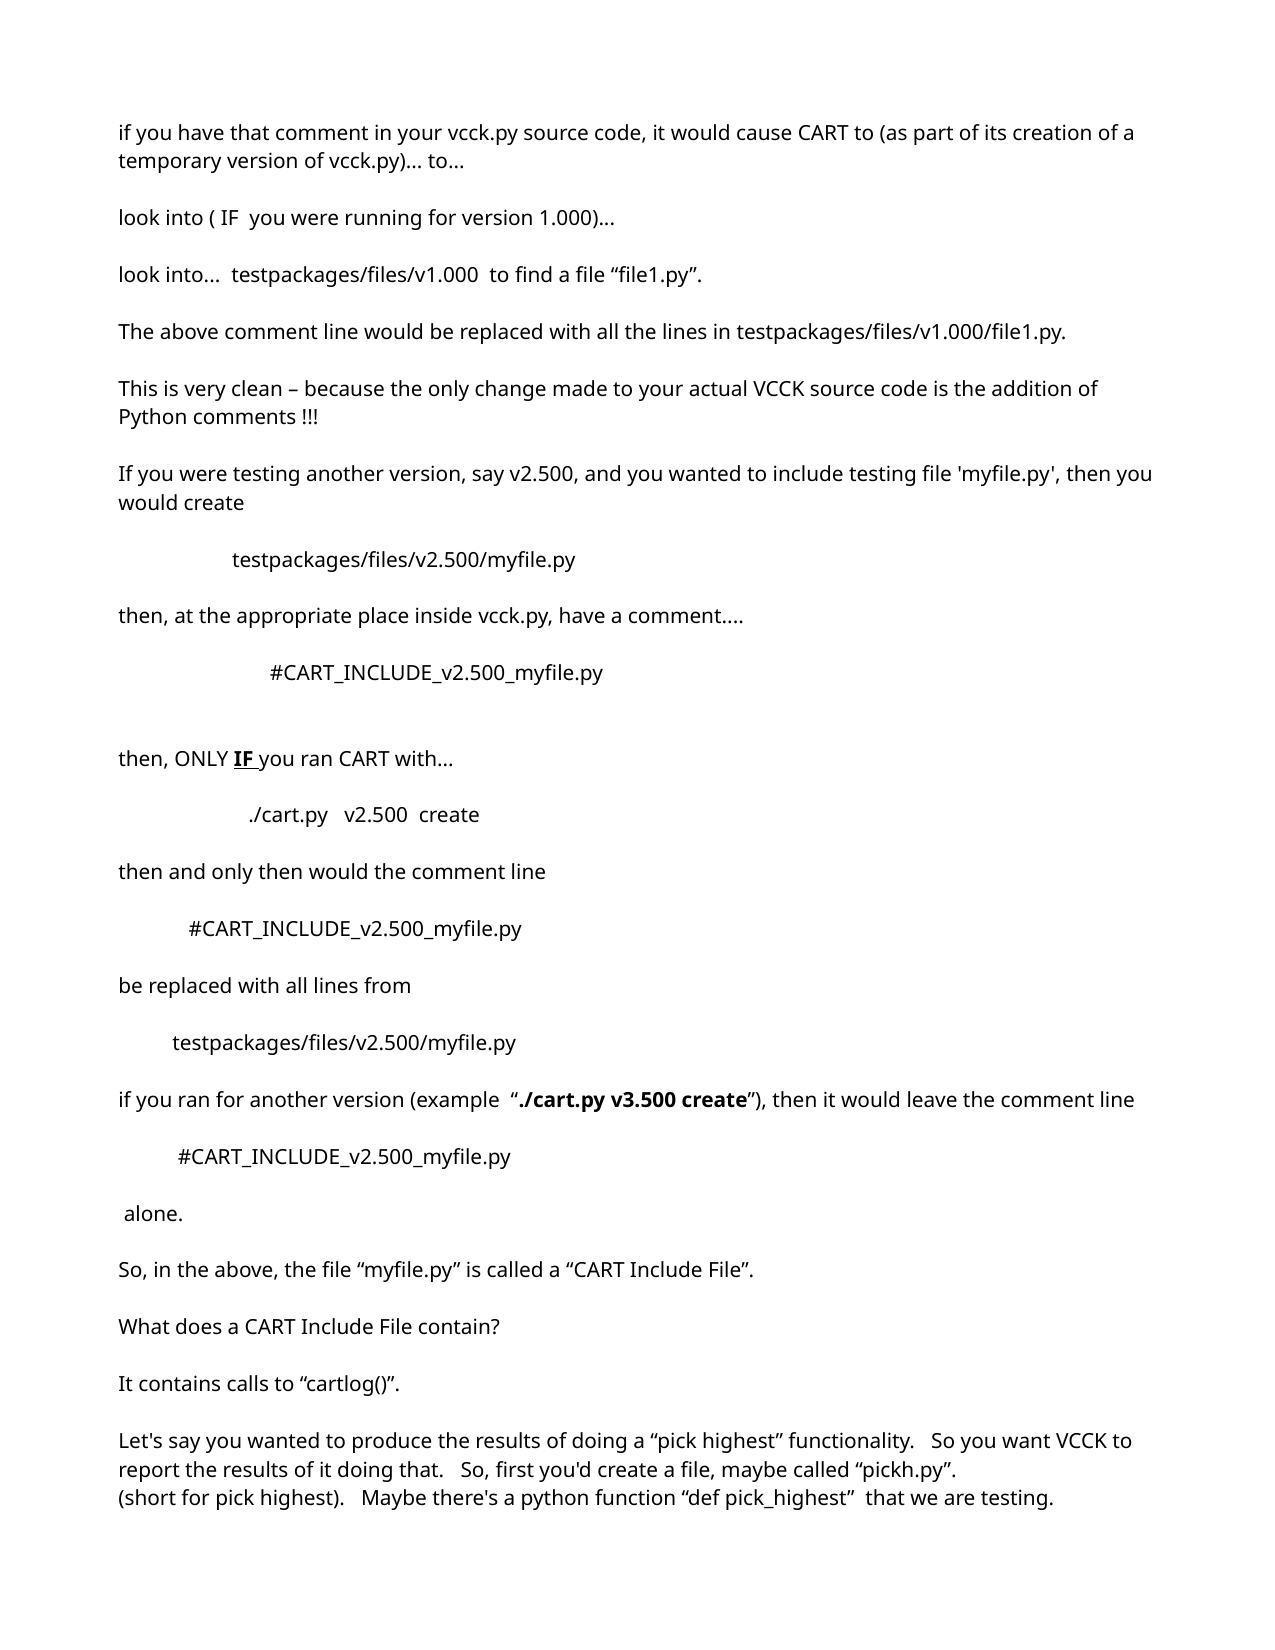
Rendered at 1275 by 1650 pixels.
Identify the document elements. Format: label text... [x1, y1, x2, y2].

text If you were testing another version, say v2.500, and you wanted to include testing file 'myfile.py', then you would create [118, 459, 1157, 516]
text be replaced with all lines from [118, 971, 1157, 1000]
text It contains calls to “cartlog()”. [118, 1369, 1157, 1398]
text testpackages/files/v2.500/myfile.py [118, 1028, 1157, 1057]
text if you have that comment in your vcck.py source code, it would cause CART to (as part of its creation of a temporary version of vcck.py)... to... [118, 118, 1157, 175]
text #CART_INCLUDE_v2.500_myfile.py [118, 658, 1157, 687]
text #CART_INCLUDE_v2.500_myfile.py [118, 914, 1157, 943]
text testpackages/files/v2.500/myfile.py [118, 545, 1157, 573]
text Let's say you wanted to produce the results of doing a “pick highest” functionality. So you want VCCK to report the results of it doing that. So, first you'd create a file, maybe called “pickh.py”. [118, 1426, 1157, 1483]
text if you ran for another version (example “./cart.py v3.500 create”), then it would leave the comment line [118, 1085, 1157, 1113]
text #CART_INCLUDE_v2.500_myfile.py [118, 1142, 1157, 1170]
text look into ( IF you were running for version 1.000)... look into... testpackages/files/v1.000 to find a file “file1.py”. [118, 203, 1157, 289]
text (short for pick highest). Maybe there's a python function “def pick_highest” that we are testing. [118, 1483, 1157, 1512]
text This is very clean – because the only change made to your actual VCCK source code is the addition of Python comments !!! [118, 374, 1157, 431]
text then and only then would the comment line [118, 857, 1157, 886]
text alone. [118, 1199, 1157, 1227]
text The above comment line would be replaced with all the lines in testpackages/files/v1.000/file1.py. [118, 317, 1157, 346]
text So, in the above, the file “myfile.py” is called a “CART Include File”. [118, 1256, 1157, 1284]
text then, at the appropriate place inside vcck.py, have a comment.... [118, 602, 1157, 630]
text then, ONLY IF you ran CART with... [118, 744, 1157, 772]
text What does a CART Include File contain? [118, 1312, 1157, 1341]
text ./cart.py v2.500 create [118, 801, 1157, 829]
